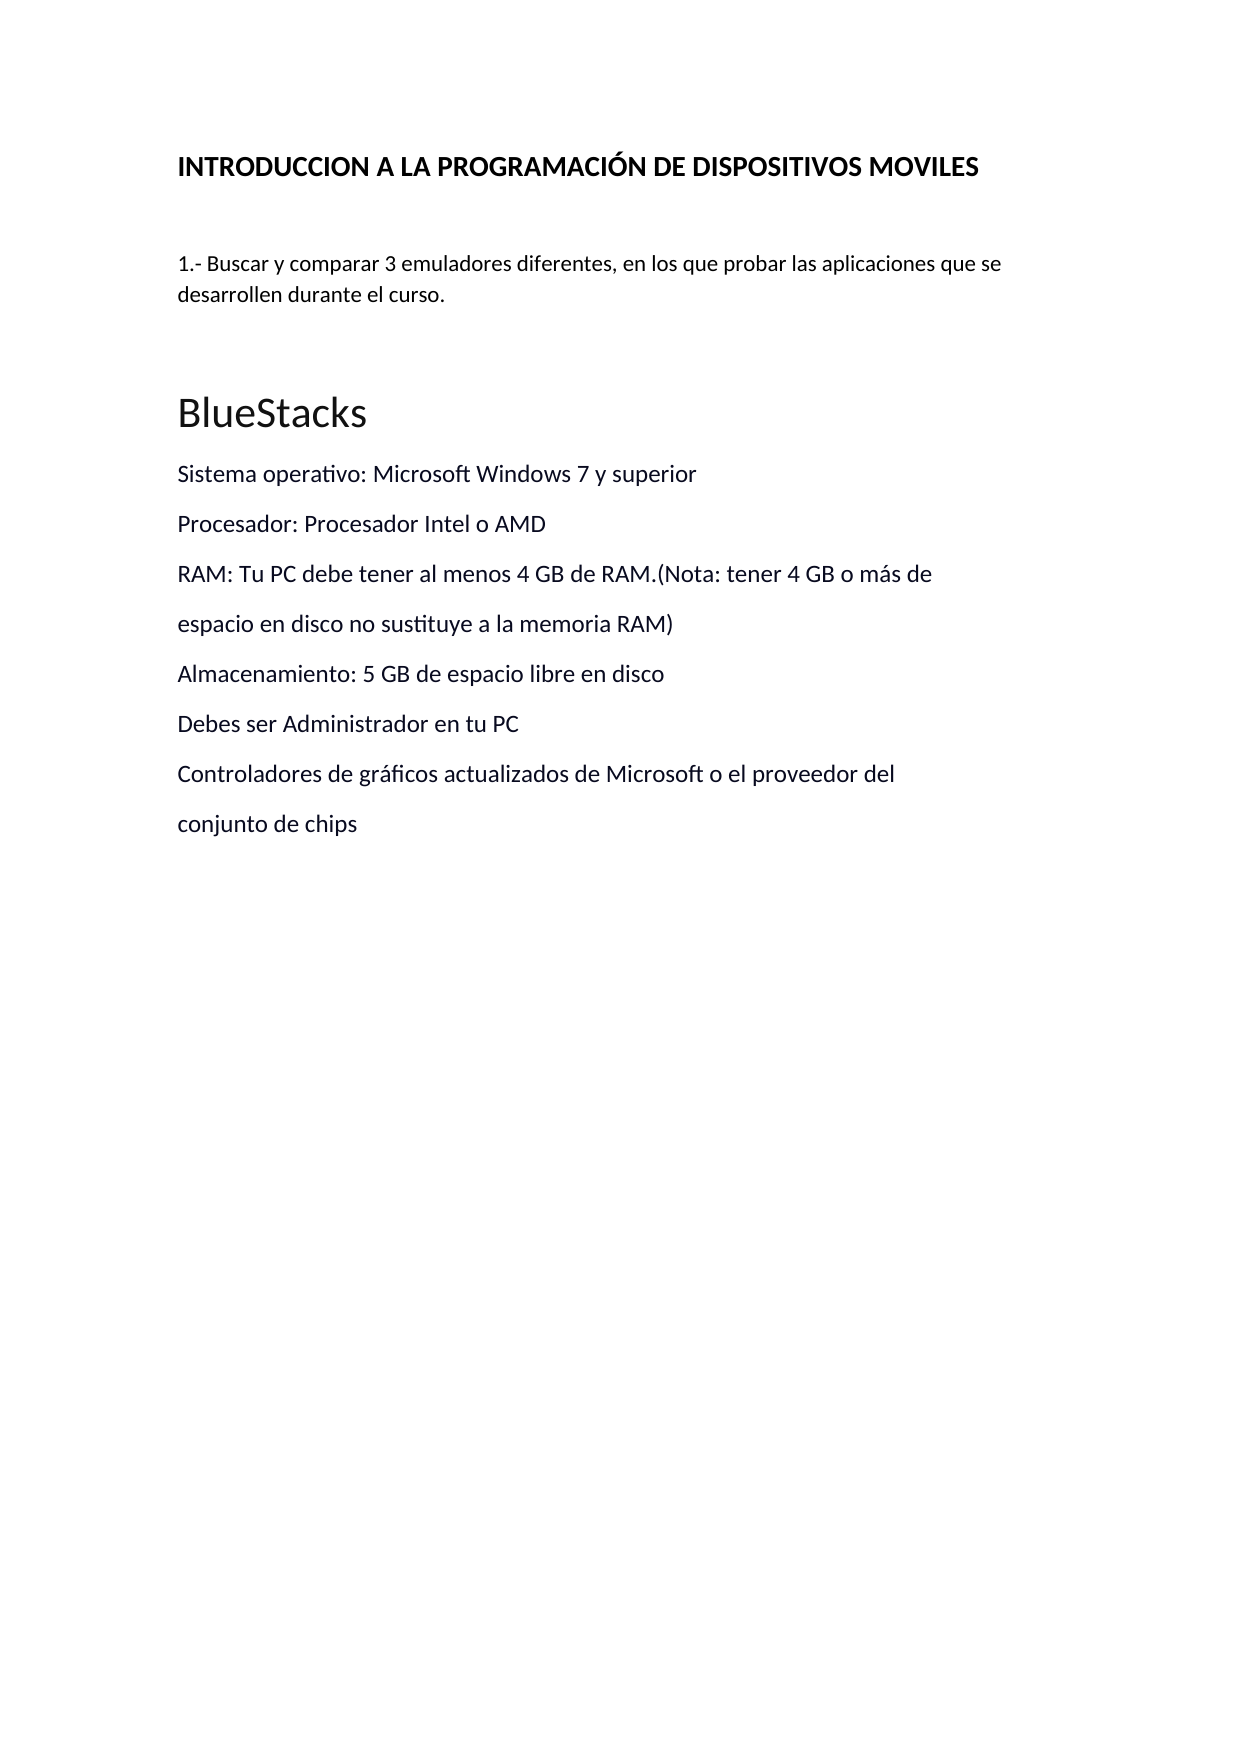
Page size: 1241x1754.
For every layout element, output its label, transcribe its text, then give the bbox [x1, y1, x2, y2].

text 1.- Buscar y comparar 3 emuladores diferentes, en los que probar las aplicaciones que se desarrollen durante el curso. [177, 249, 1063, 308]
text INTRODUCCION A LA PROGRAMACIÓN DE DISPOSITIVOS MOVILES [177, 148, 1063, 183]
subtitle BlueStacks Sistema operativo: Microsoft Windows 7 y superior Procesador: Procesador Intel o AMD RAM: Tu PC debe tener al menos 4 GB de RAM.(Nota: tener 4 GB o más de espacio en disco no sustituye a la memoria RAM) Almacenamiento: 5 GB de espacio libre en disco Debes ser Administrador en tu PC Controladores de gráficos actualizados de Microsoft o el proveedor del conjunto de chips [177, 385, 988, 838]
